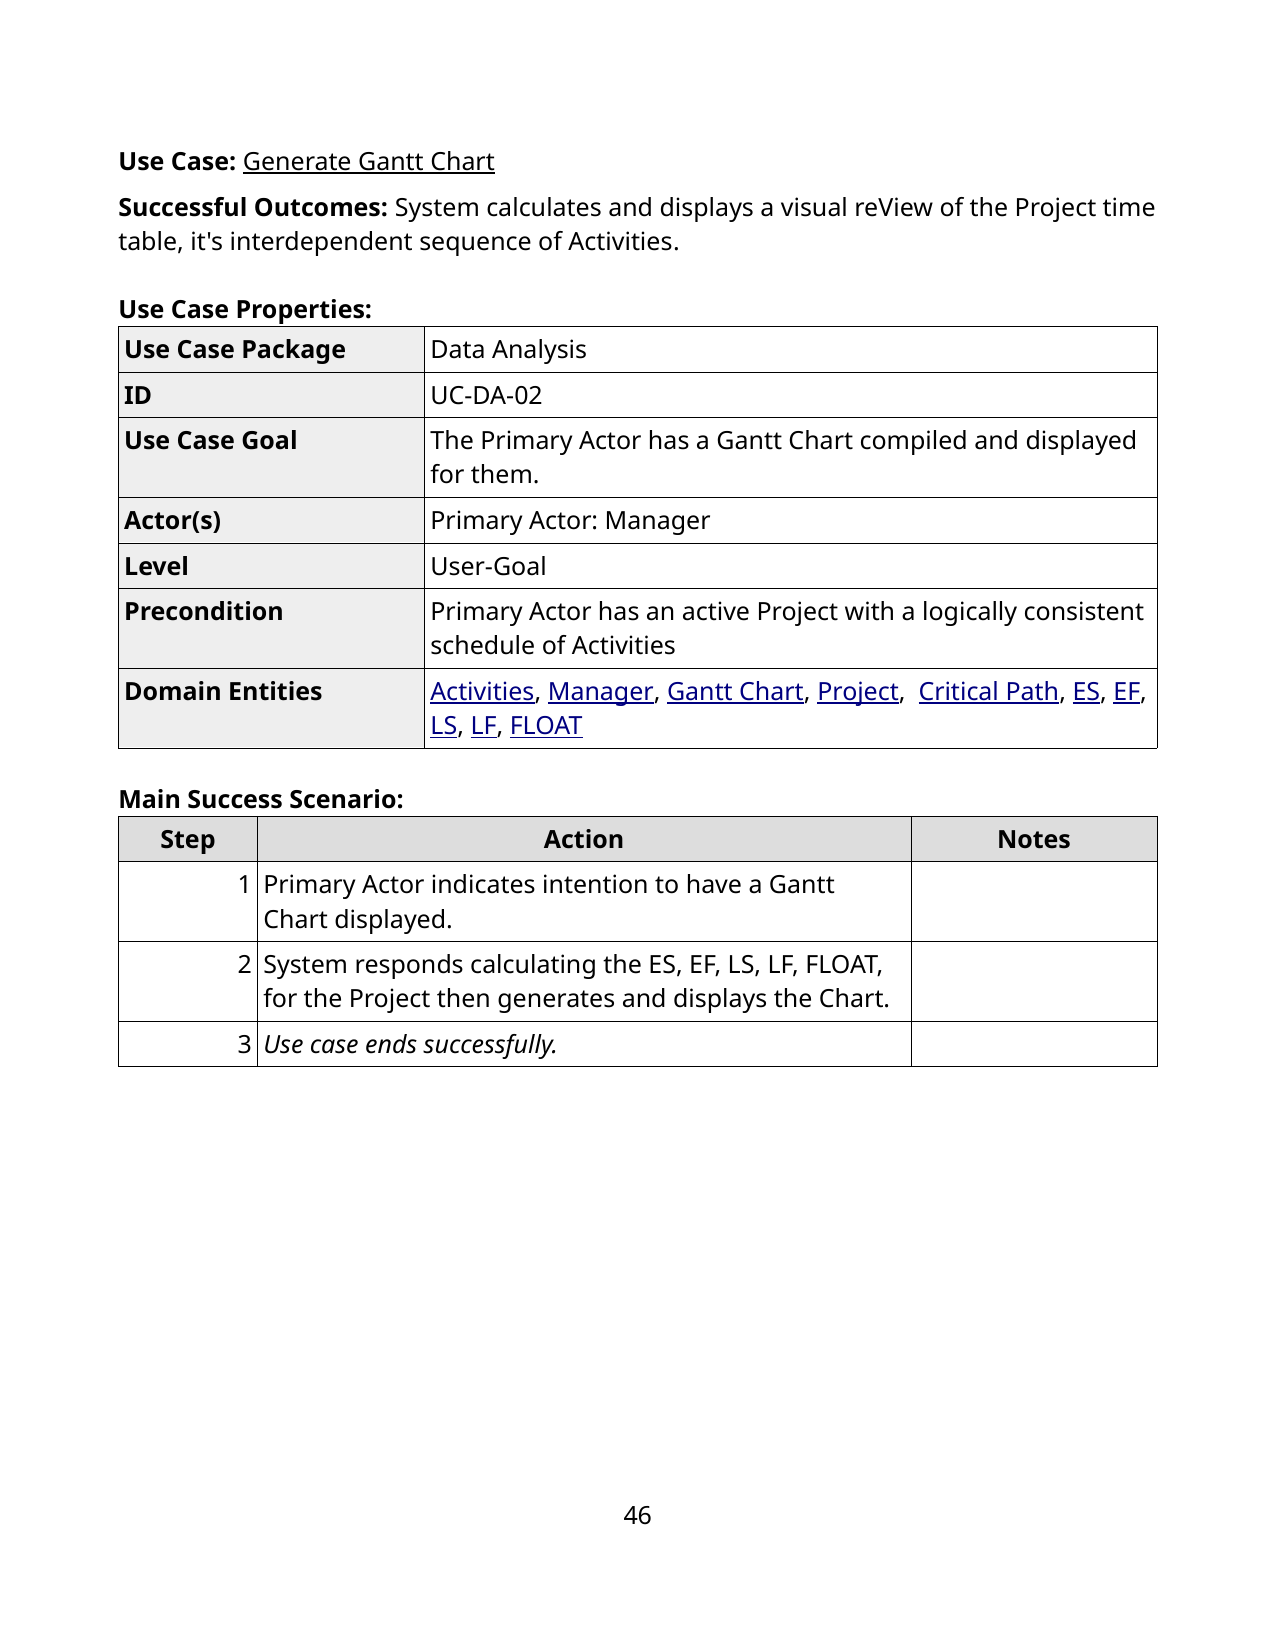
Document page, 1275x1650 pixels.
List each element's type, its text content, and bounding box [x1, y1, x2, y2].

table_cell Activities, Manager, Gantt Chart, Project, Critical Path, ES, EF, LS, LF, FLOAT [425, 669, 1157, 747]
table_cell 3 [119, 1022, 257, 1066]
table_cell System responds calculating the ES, EF, LS, LF, FLOAT, for the Project then generates and displays the Chart. [258, 942, 911, 1021]
table_cell Use Case Goal [119, 418, 424, 497]
table_header Action [258, 817, 911, 861]
table_cell [912, 942, 1157, 1021]
table_cell 1 [119, 862, 257, 941]
table_cell Use case ends successfully. [258, 1022, 911, 1066]
table_cell The Primary Actor has a Gantt Chart compiled and displayed for them. [425, 418, 1157, 497]
table_cell Primary Actor has an active Project with a logically consistent schedule of Activities [425, 589, 1157, 668]
table_cell User-Goal [425, 544, 1157, 588]
table_header Notes [912, 817, 1157, 861]
table_cell Domain Entities [119, 669, 424, 747]
table_cell UC-DA-02 [425, 373, 1157, 417]
table_cell Level [119, 544, 424, 588]
table_header Use Case Package [119, 327, 424, 372]
text Successful Outcomes: System calculates and displays a visual reView of the Project time table, it's interdependent sequence of Activities. [118, 190, 1157, 258]
table_cell [912, 862, 1157, 941]
table_header Step [119, 817, 257, 861]
table_header Data Analysis [425, 327, 1157, 372]
text Main Success Scenario: [118, 782, 1157, 816]
table_cell ID [119, 373, 424, 417]
table_cell Actor(s) [119, 498, 424, 542]
text Use Case Properties: [118, 292, 1157, 326]
table_cell 2 [119, 942, 257, 1021]
table_cell Primary Actor: Manager [425, 498, 1157, 542]
table_cell Precondition [119, 589, 424, 668]
subtitle Use Case: Generate Gantt Chart [118, 143, 1157, 177]
table_cell [912, 1022, 1157, 1066]
table_cell Primary Actor indicates intention to have a Gantt Chart displayed. [258, 862, 911, 941]
